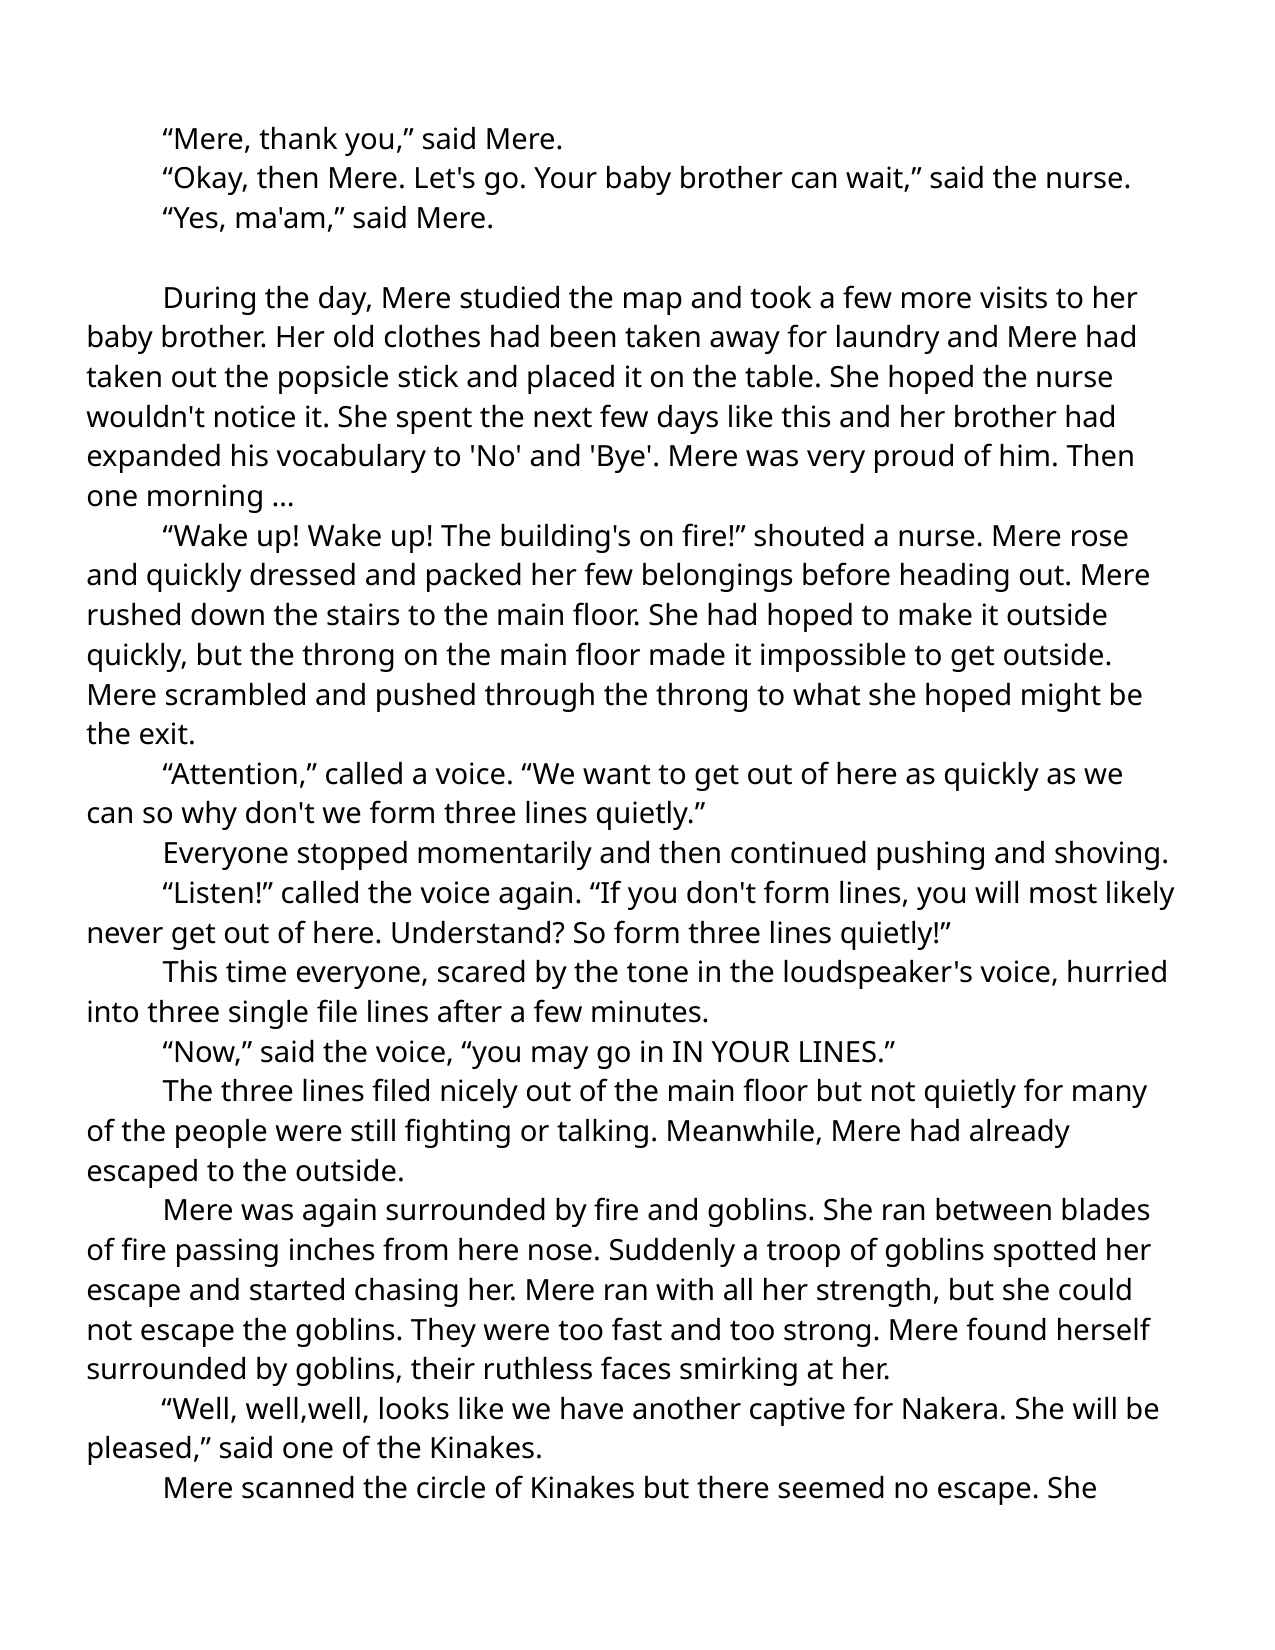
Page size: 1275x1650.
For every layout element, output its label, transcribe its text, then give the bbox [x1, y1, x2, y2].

text “Yes, ma'am,” said Mere. [86, 197, 1177, 237]
text “Attention,” called a voice. “We want to get out of here as quickly as we can so why don't we form three lines quietly.” [86, 753, 1177, 832]
text “Now,” said the voice, “you may go in IN YOUR LINES.” [86, 1031, 1177, 1071]
text The three lines filed nicely out of the main floor but not quietly for many of the people were still fighting or talking. Meanwhile, Mere had already escaped to the outside. [86, 1071, 1177, 1190]
text Mere was again surrounded by fire and goblins. She ran between blades of fire passing inches from here nose. Suddenly a troop of goblins spotted her escape and started chasing her. Mere ran with all her strength, but she could not escape the goblins. They were too fast and too strong. Mere found herself surrounded by goblins, their ruthless faces smirking at her. “Well, well,well, looks like we have another captive for Nakera. She will be pleased,” said one of the Kinakes. [86, 1190, 1177, 1467]
text “Wake up! Wake up! The building's on fire!” shouted a nurse. Mere rose and quickly dressed and packed her few belongings before heading out. Mere rushed down the stairs to the main floor. She had hoped to make it outside quickly, but the throng on the main floor made it impossible to get outside. Mere scrambled and pushed through the throng to what she hoped might be the exit. [86, 515, 1177, 753]
text This time everyone, scared by the tone in the loudspeaker's voice, hurried into three single file lines after a few minutes. [86, 952, 1177, 1031]
text Everyone stopped momentarily and then continued pushing and shoving. [86, 832, 1177, 872]
text “Mere, thank you,” said Mere. [86, 118, 1177, 158]
text Mere scanned the circle of Kinakes but there seemed no escape. She [86, 1467, 1177, 1507]
text “Okay, then Mere. Let's go. Your baby brother can wait,” said the nurse. [86, 158, 1177, 197]
text “Listen!” called the voice again. “If you don't form lines, you will most likely never get out of here. Understand? So form three lines quietly!” [86, 872, 1177, 952]
text During the day, Mere studied the map and took a few more visits to her baby brother. Her old clothes had been taken away for laundry and Mere had taken out the popsicle stick and placed it on the table. She hoped the nurse wouldn't notice it. She spent the next few days like this and her brother had expanded his vocabulary to 'No' and 'Bye'. Mere was very proud of him. Then one morning … [86, 277, 1177, 515]
